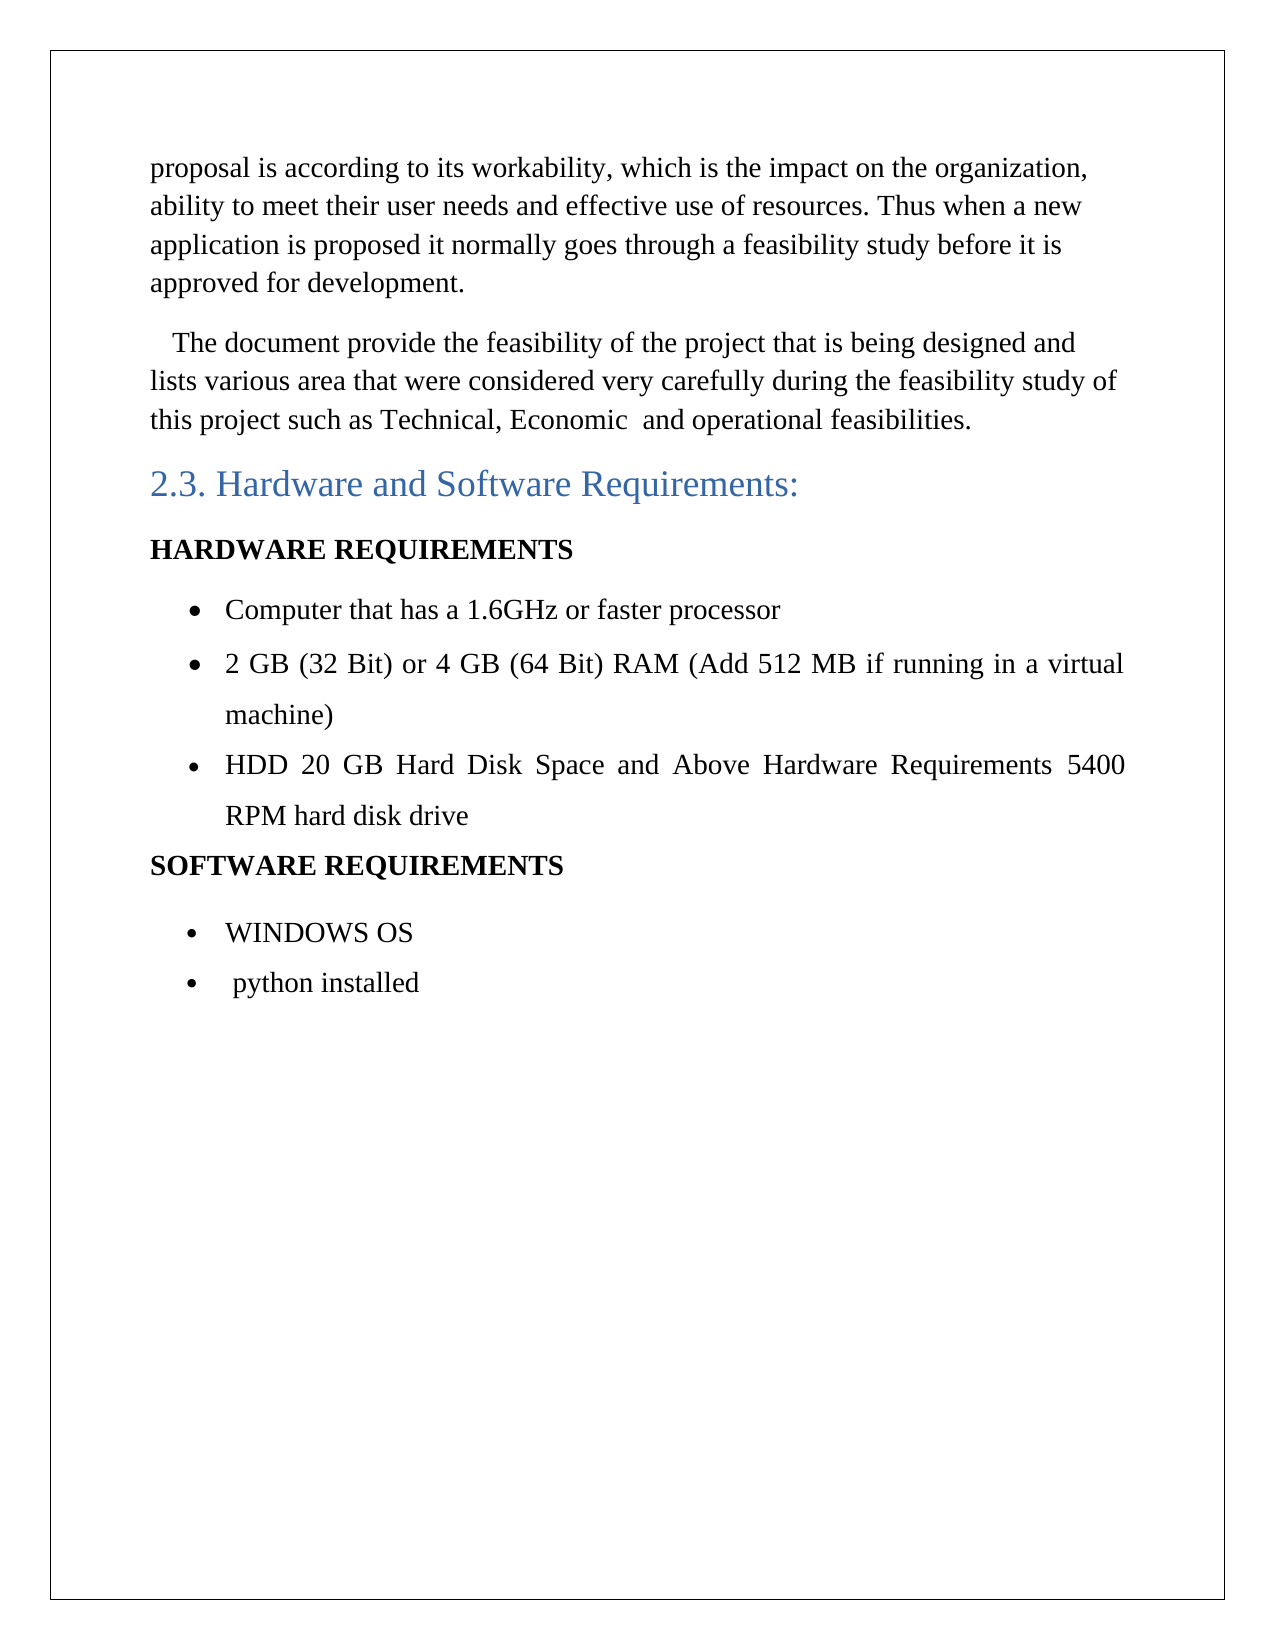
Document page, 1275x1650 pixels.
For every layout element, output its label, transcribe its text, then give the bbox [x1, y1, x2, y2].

list WINDOWS OS [187, 915, 1125, 949]
list python installed [187, 965, 1125, 999]
list 2 GB (32 Bit) or 4 GB (64 Bit) RAM (Add 512 MB if running in a virtual machine) [187, 645, 1125, 731]
text SOFTWARE REQUIREMENTS [150, 848, 1125, 882]
list HDD 20 GB Hard Disk Space and Above Hardware Requirements 5400 RPM hard disk drive [187, 747, 1125, 831]
text 2.3. Hardware and Software Requirements: [150, 461, 1125, 504]
list Computer that has a 1.6GHz or faster processor [187, 591, 1125, 627]
text proposal is according to its workability, which is the impact on the organization, ability to meet their user needs and effective use of resources. Thus when a new application is proposed it normally goes through a feasibility study before it is approved for development. [150, 150, 1125, 299]
text HARDWARE REQUIREMENTS [150, 532, 1125, 565]
text The document provide the feasibility of the project that is being designed and lists various area that were considered very carefully during the feasibility study of this project such as Technical, Economic and operational feasibilities. [150, 325, 1125, 436]
